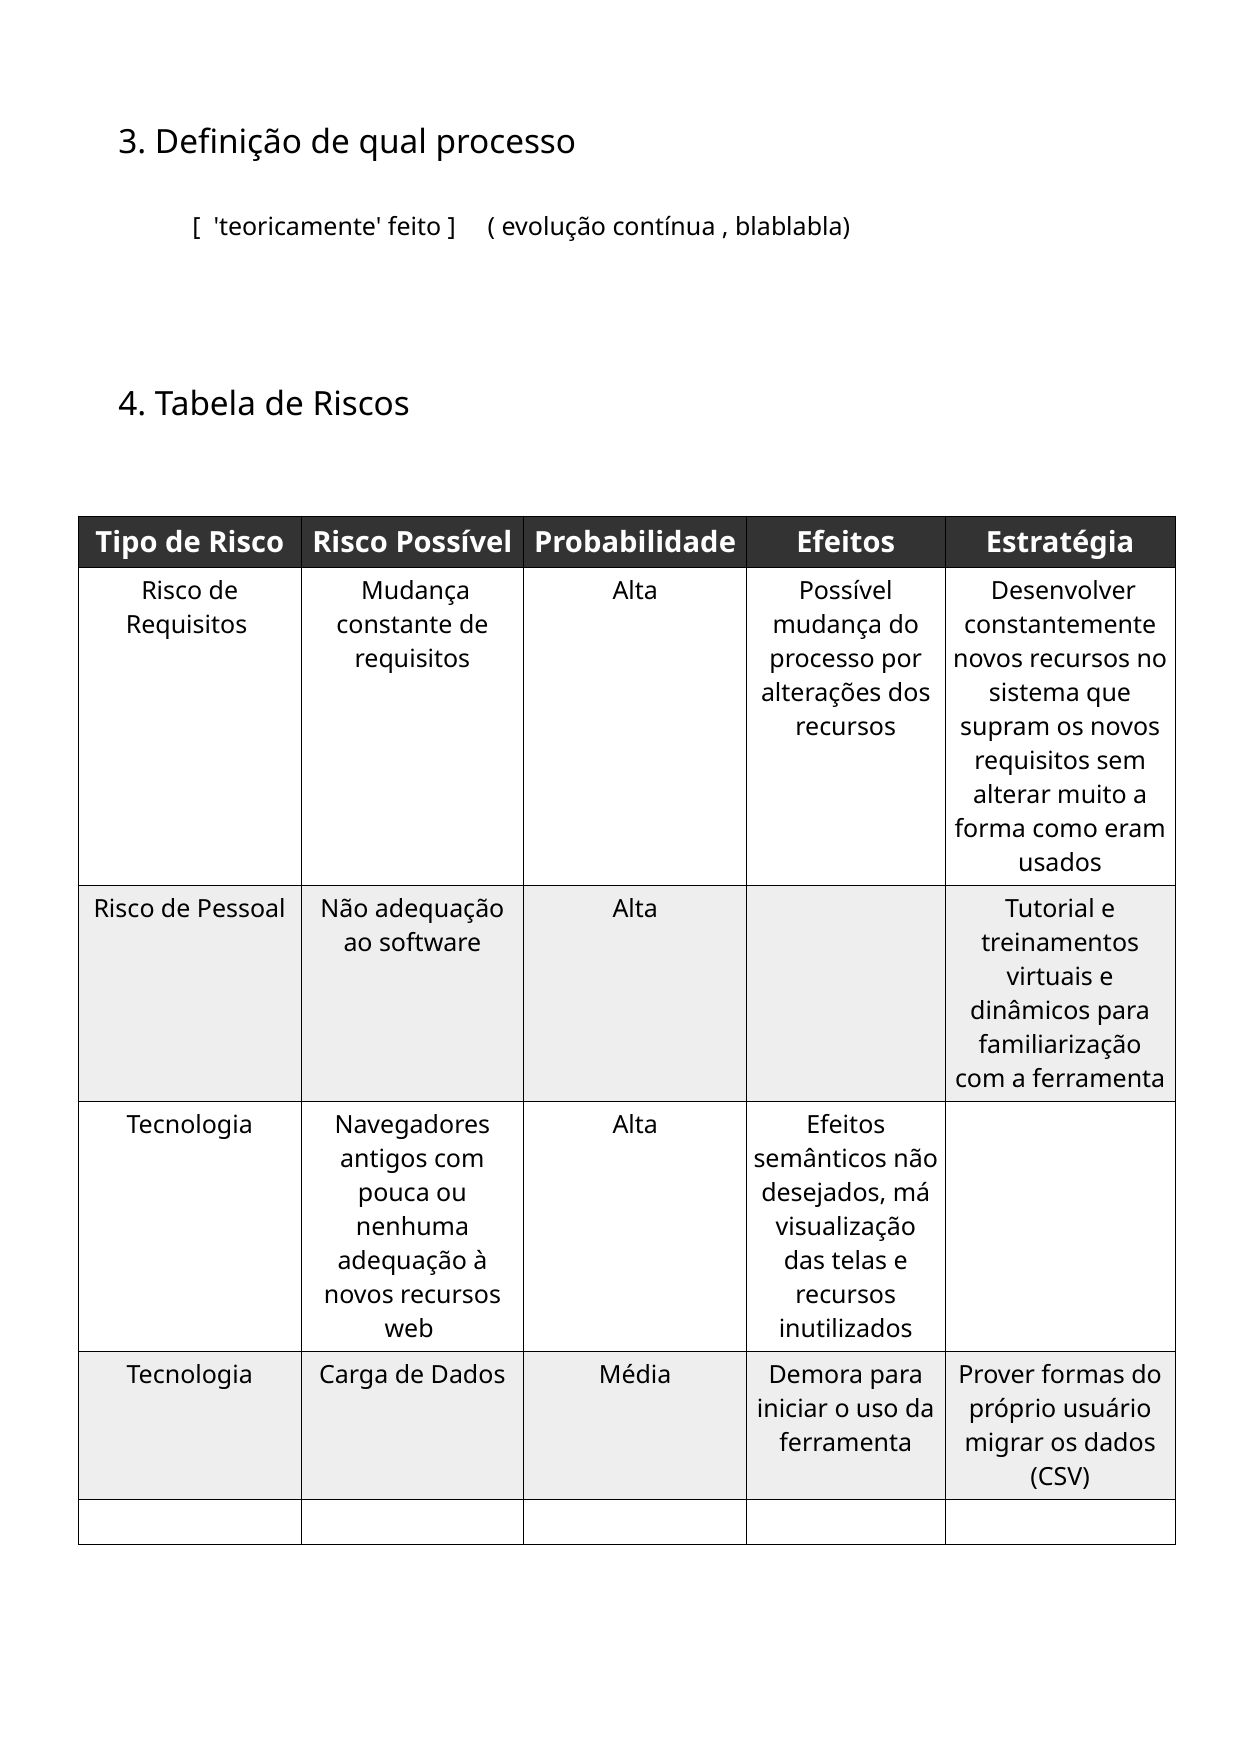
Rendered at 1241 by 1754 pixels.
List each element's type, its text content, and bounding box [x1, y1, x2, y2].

table_cell Não adequação ao software [302, 886, 523, 1101]
table_cell Alta [524, 886, 746, 1101]
table_header Estratégia [946, 517, 1175, 567]
table_header Tipo de Risco [79, 517, 301, 567]
text 3. Definição de qual processo [118, 118, 1122, 163]
table_cell Risco de Requisitos [79, 568, 301, 885]
table_cell Tecnologia [79, 1102, 301, 1351]
table_cell Carga de Dados [302, 1352, 523, 1499]
table_cell [524, 1500, 746, 1544]
table_header Probabilidade [524, 517, 746, 567]
table_cell Tutorial e treinamentos virtuais e dinâmicos para familiarização com a ferramenta [946, 886, 1175, 1101]
table_header Efeitos [747, 517, 945, 567]
table_cell [302, 1500, 523, 1544]
table_cell Mudança constante de requisitos [302, 568, 523, 885]
table_cell Alta [524, 568, 746, 885]
table_cell Prover formas do próprio usuário migrar os dados (CSV) [946, 1352, 1175, 1499]
table_cell Navegadores antigos com pouca ou nenhuma adequação à novos recursos web [302, 1102, 523, 1351]
table_cell Demora para iniciar o uso da ferramenta [747, 1352, 945, 1499]
table_header Risco Possível [302, 517, 523, 567]
table_cell Alta [524, 1102, 746, 1351]
table_cell Média [524, 1352, 746, 1499]
table_cell Possível mudança do processo por alterações dos recursos [747, 568, 945, 885]
text 4. Tabela de Riscos [118, 379, 1122, 425]
table_cell [946, 1500, 1175, 1544]
table_cell [79, 1500, 301, 1544]
table_cell Tecnologia [79, 1352, 301, 1499]
table_cell [747, 1500, 945, 1544]
table_cell Risco de Pessoal [79, 886, 301, 1101]
table_cell Desenvolver constantemente novos recursos no sistema que supram os novos requisitos sem alterar muito a forma como eram usados [946, 568, 1175, 885]
table_cell [747, 886, 945, 1101]
text [ 'teoricamente' feito ] ( evolução contínua , blablabla) [118, 209, 1122, 243]
table_cell Efeitos semânticos não desejados, má visualização das telas e recursos inutilizados [747, 1102, 945, 1351]
table_cell [946, 1102, 1175, 1351]
